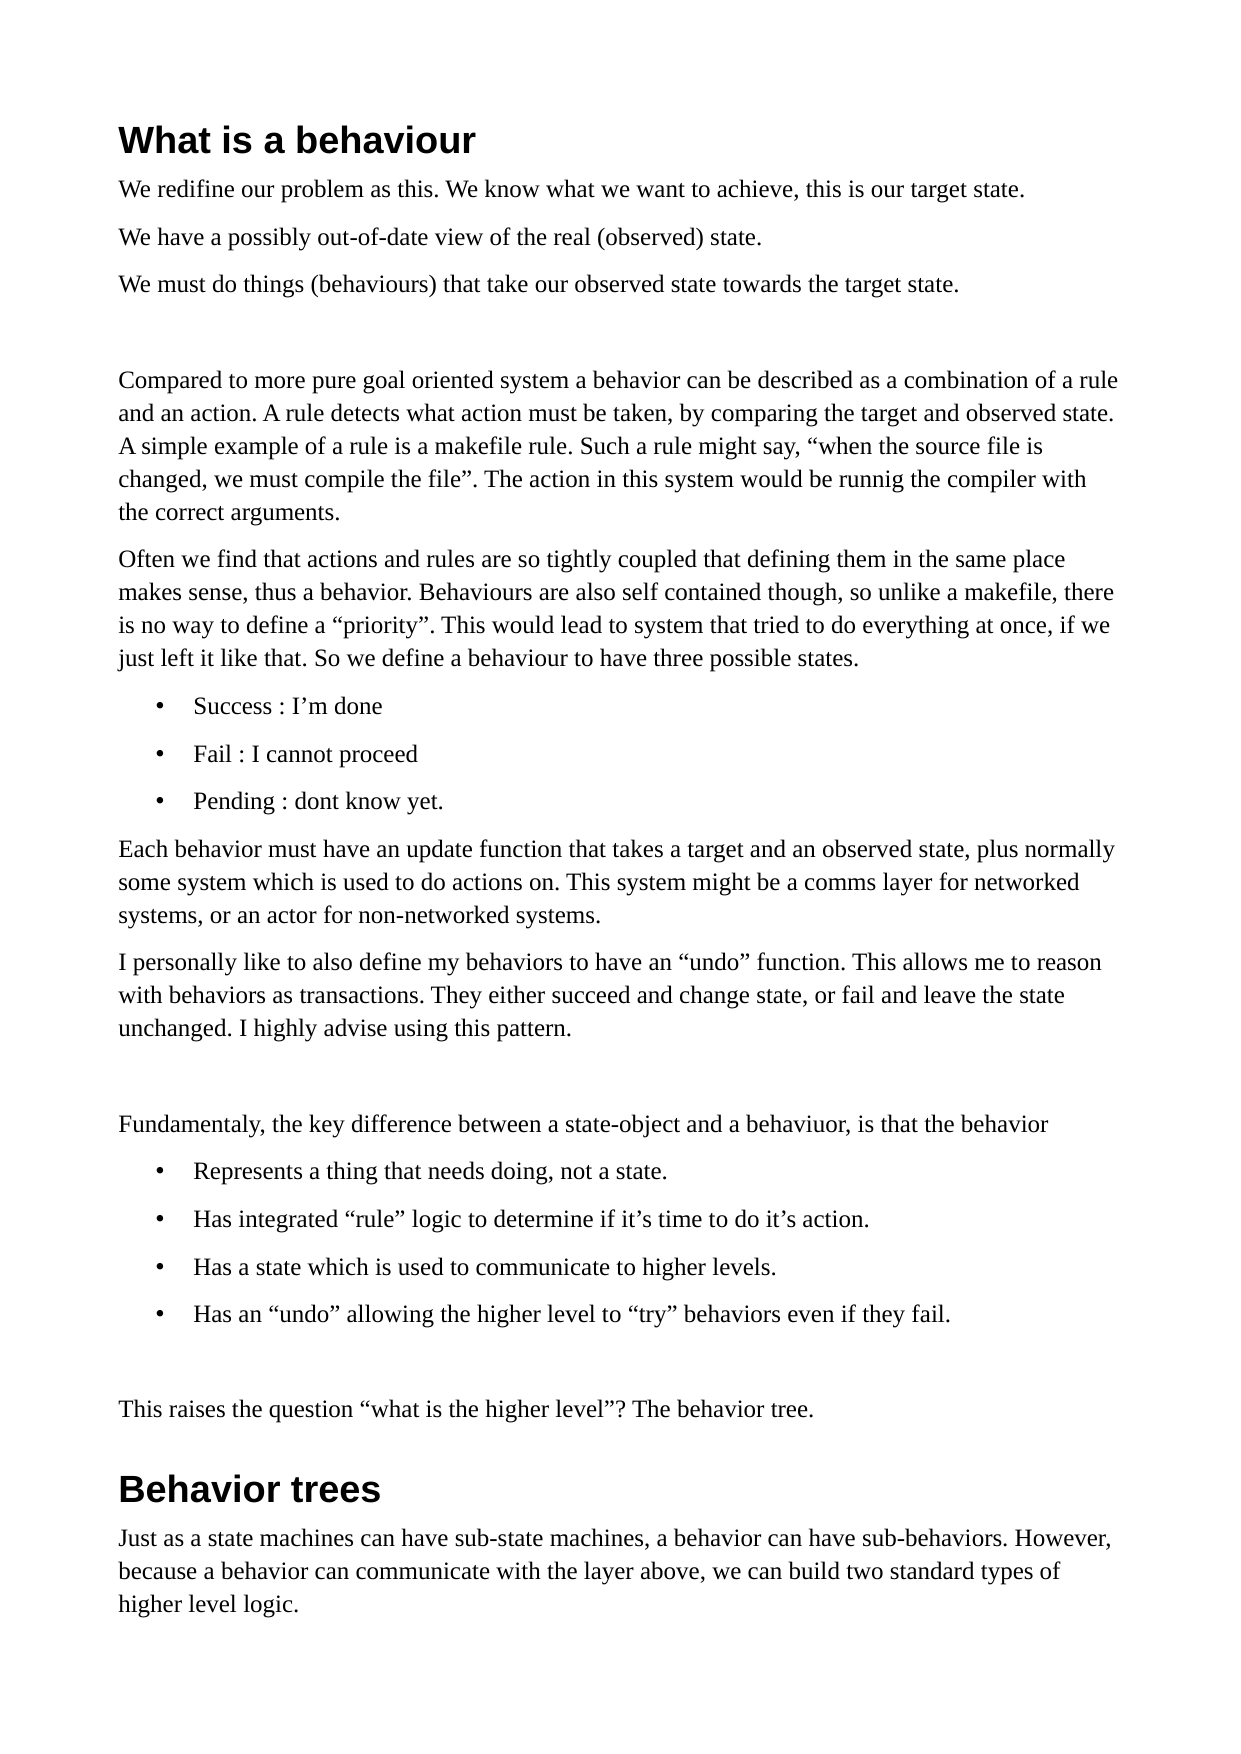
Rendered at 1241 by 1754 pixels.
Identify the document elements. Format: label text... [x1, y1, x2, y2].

text Fundamentaly, the key difference between a state-object and a behaviuor, is that the behavior [118, 1109, 1122, 1137]
list Represents a thing that needs doing, not a state. [156, 1156, 1122, 1185]
text Just as a state machines can have sub-state machines, a behavior can have sub-behaviors. However, because a behavior can communicate with the layer above, we can build two standard types of higher level logic. [118, 1523, 1122, 1618]
list Has an “undo” allowing the higher level to “try” behaviors even if they fail. [156, 1299, 1122, 1328]
text We redifine our problem as this. We know what we want to achieve, this is our target state. [118, 174, 1122, 203]
text Each behavior must have an update function that takes a target and an observed state, plus normally some system which is used to do actions on. This system might be a comms layer for networked systems, or an actor for non-networked systems. [118, 834, 1122, 929]
list Success : I’m done [156, 691, 1122, 720]
subtitle Behavior trees [118, 1467, 1122, 1511]
text Often we find that actions and rules are so tightly coupled that defining them in the same place makes sense, thus a behavior. Behaviours are also self contained though, so unlike a makefile, there is no way to define a “priority”. This would lead to system that tried to do everything at once, if we just left it like that. So we define a behaviour to have three possible states. [118, 544, 1122, 672]
list Fail : I cannot proceed [156, 739, 1122, 767]
text Compared to more pure goal oriented system a behavior can be described as a combination of a rule and an action. A rule detects what action must be taken, by comparing the target and observed state. A simple example of a rule is a makefile rule. Such a rule might say, “when the source file is changed, we must compile the file”. The action in this system would be runnig the compiler with the correct arguments. [118, 365, 1122, 526]
text We must do things (behaviours) that take our observed state towards the target state. [118, 269, 1122, 298]
list Has a state which is used to communicate to higher levels. [156, 1252, 1122, 1280]
text We have a possibly out-of-date view of the real (observed) state. [118, 222, 1122, 251]
list Pending : dont know yet. [156, 786, 1122, 815]
list Has integrated “rule” logic to determine if it’s time to do it’s action. [156, 1204, 1122, 1233]
text I personally like to also define my behaviors to have an “undo” function. This allows me to reason with behaviors as transactions. They either succeed and change state, or fail and leave the state unchanged. I highly advise using this pattern. [118, 947, 1122, 1042]
subtitle What is a behaviour [118, 118, 1122, 162]
text This raises the question “what is the higher level”? The behavior tree. [118, 1394, 1122, 1423]
